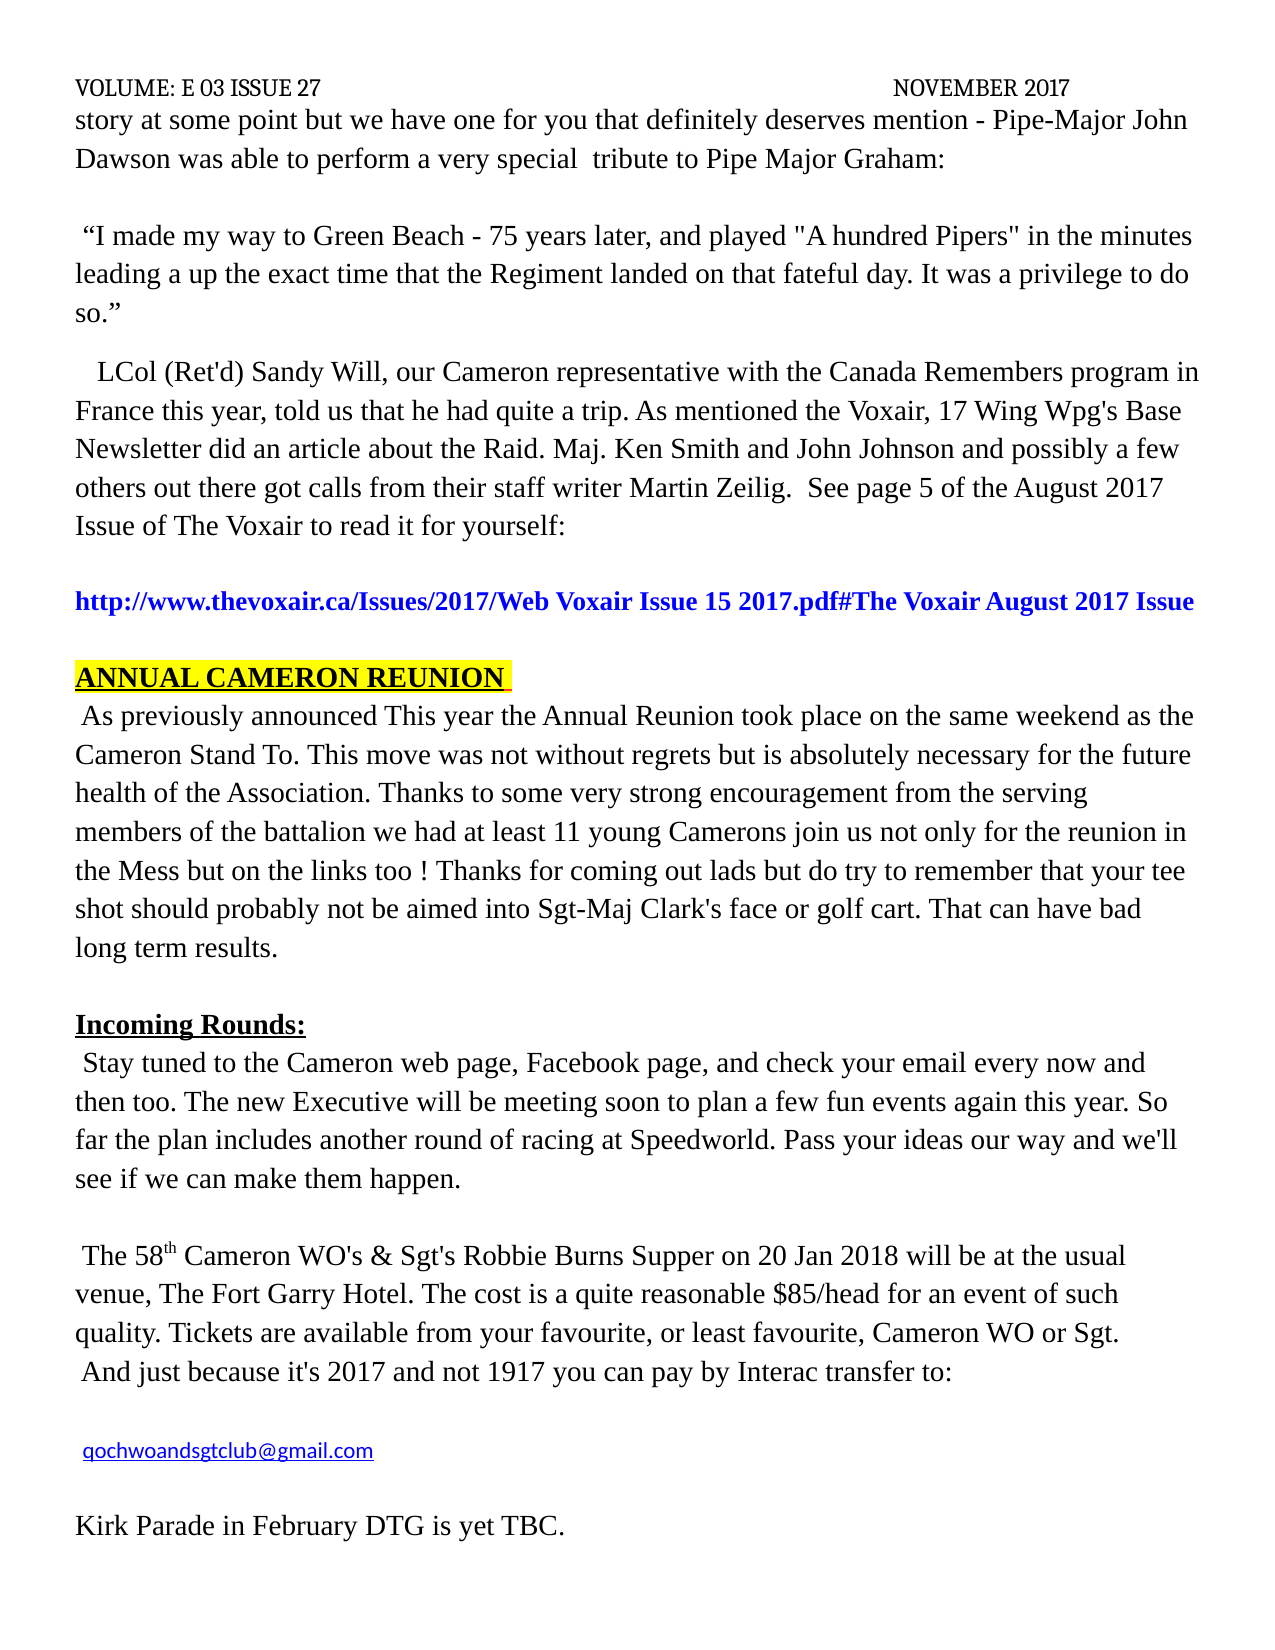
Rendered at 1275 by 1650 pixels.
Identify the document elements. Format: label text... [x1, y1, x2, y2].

text story at some point but we have one for you that definitely deserves mention - Pipe-Major John Dawson was able to perform a very special tribute to Pipe Major Graham: “I made my way to Green Beach - 75 years later, and played "A hundred Pipers" in the minutes leading a up the exact time that the Regiment landed on that fateful day. It was a privilege to do so.” [75, 102, 1200, 328]
text LCol (Ret'd) Sandy Will, our Cameron representative with the Canada Remembers program in France this year, told us that he had quite a trip. As mentioned the Voxair, 17 Wing Wpg's Base Newsletter did an article about the Raid. Maj. Ken Smith and John Johnson and possibly a few others out there got calls from their staff writer Martin Zeilig. See page 5 of the August 2017 Issue of The Voxair to read it for yourself: http://www.thevoxair.ca/Issues/2017/Web Voxair Issue 15 2017.pdf#The Voxair August 2017 Issue Annual Cameron Reunion As previously announced this year the Annual Reunion took place on the same weekend as the Cameron Stand To. This move was not without regrets but is absolutely necessary for the future health of the Association. Thanks to some very strong encouragement from the serving members of the battalion we had at least 11 young Camerons join us not only for the reunion in the Mess but on the links too ! Thanks for coming out lads but do try to remember that your tee shot should probably not be aimed into Sgt-Maj Clark's face or golf cart. That can have bad long term results. Incoming Rounds: Stay tuned to the Cameron web page, Facebook page, and check your email every now and then too. The new Executive will be meeting soon to plan a few fun events again this year. So far the plan includes another round of racing at Speedworld. Pass your ideas our way and we'll see if we can make them happen. The 58th Cameron WO's & Sgt's Robbie Burns Supper on 20 Jan 2018 will be at the usual venue, The Fort Garry Hotel. The cost is a quite reasonable $85/head for an event of such quality. Tickets are available from your favourite, or least favourite, Cameron WO or Sgt. And just because it's 2017 and not 1917 you can pay by Interac transfer to: qochwoandsgtclub@gmail.com Kirk Parade in February DTG is yet TBC. [75, 354, 1200, 1573]
